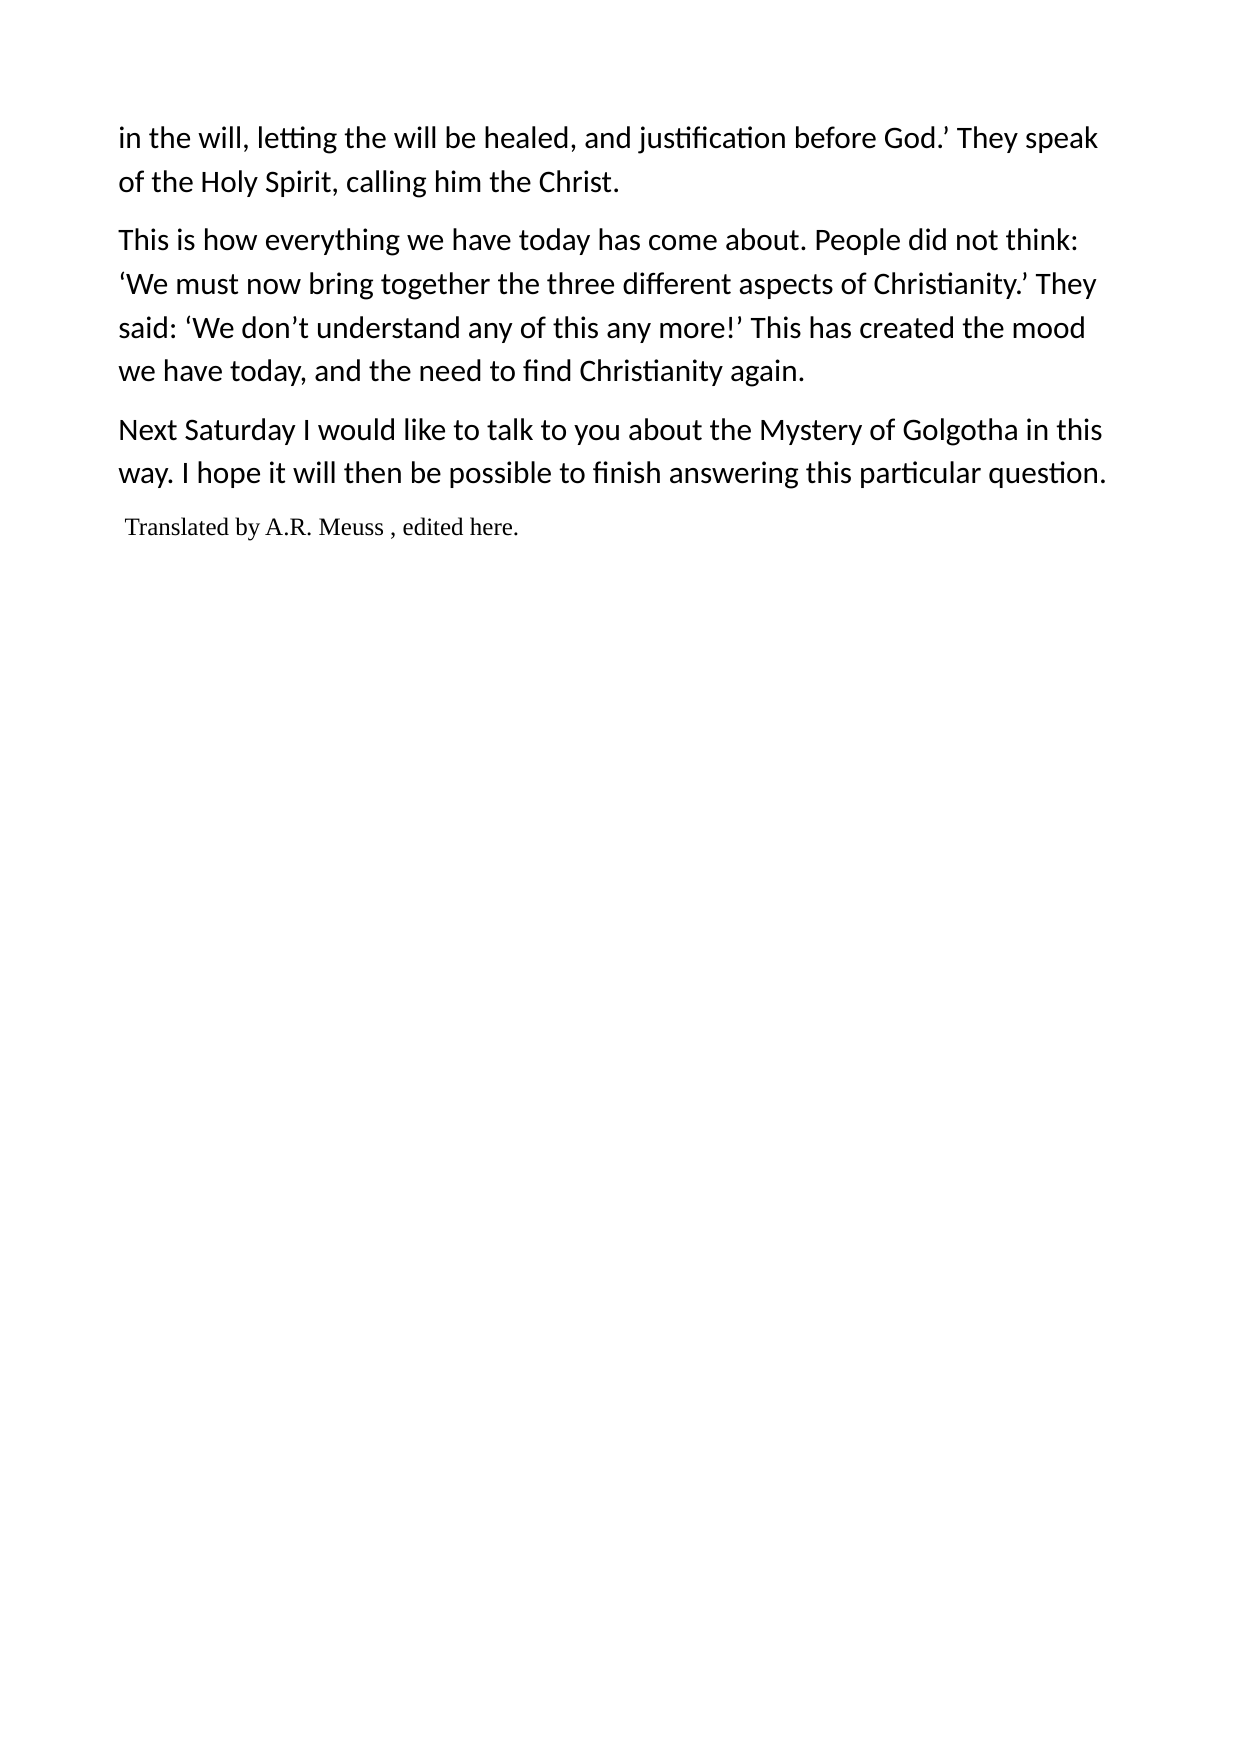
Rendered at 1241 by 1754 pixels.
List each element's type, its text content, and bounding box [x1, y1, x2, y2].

text Next Saturday I would like to talk to you about the Mystery of Golgotha in this way. I hope it will then be possible to finish answering this particular question. [118, 410, 1122, 492]
text This is how everything we have today has come about. People did not think: ‘We must now bring together the three different aspects of Christianity.’ They said: ‘We don’t understand any of this any more!’ This has created the mood we have today, and the need to find Christianity again. [118, 220, 1122, 389]
text Translated by A.R. Meuss , edited here. [118, 512, 1122, 541]
text in the will, letting the will be healed, and justification before God.’ They speak of the Holy Spirit, calling him the Christ. [118, 118, 1122, 200]
